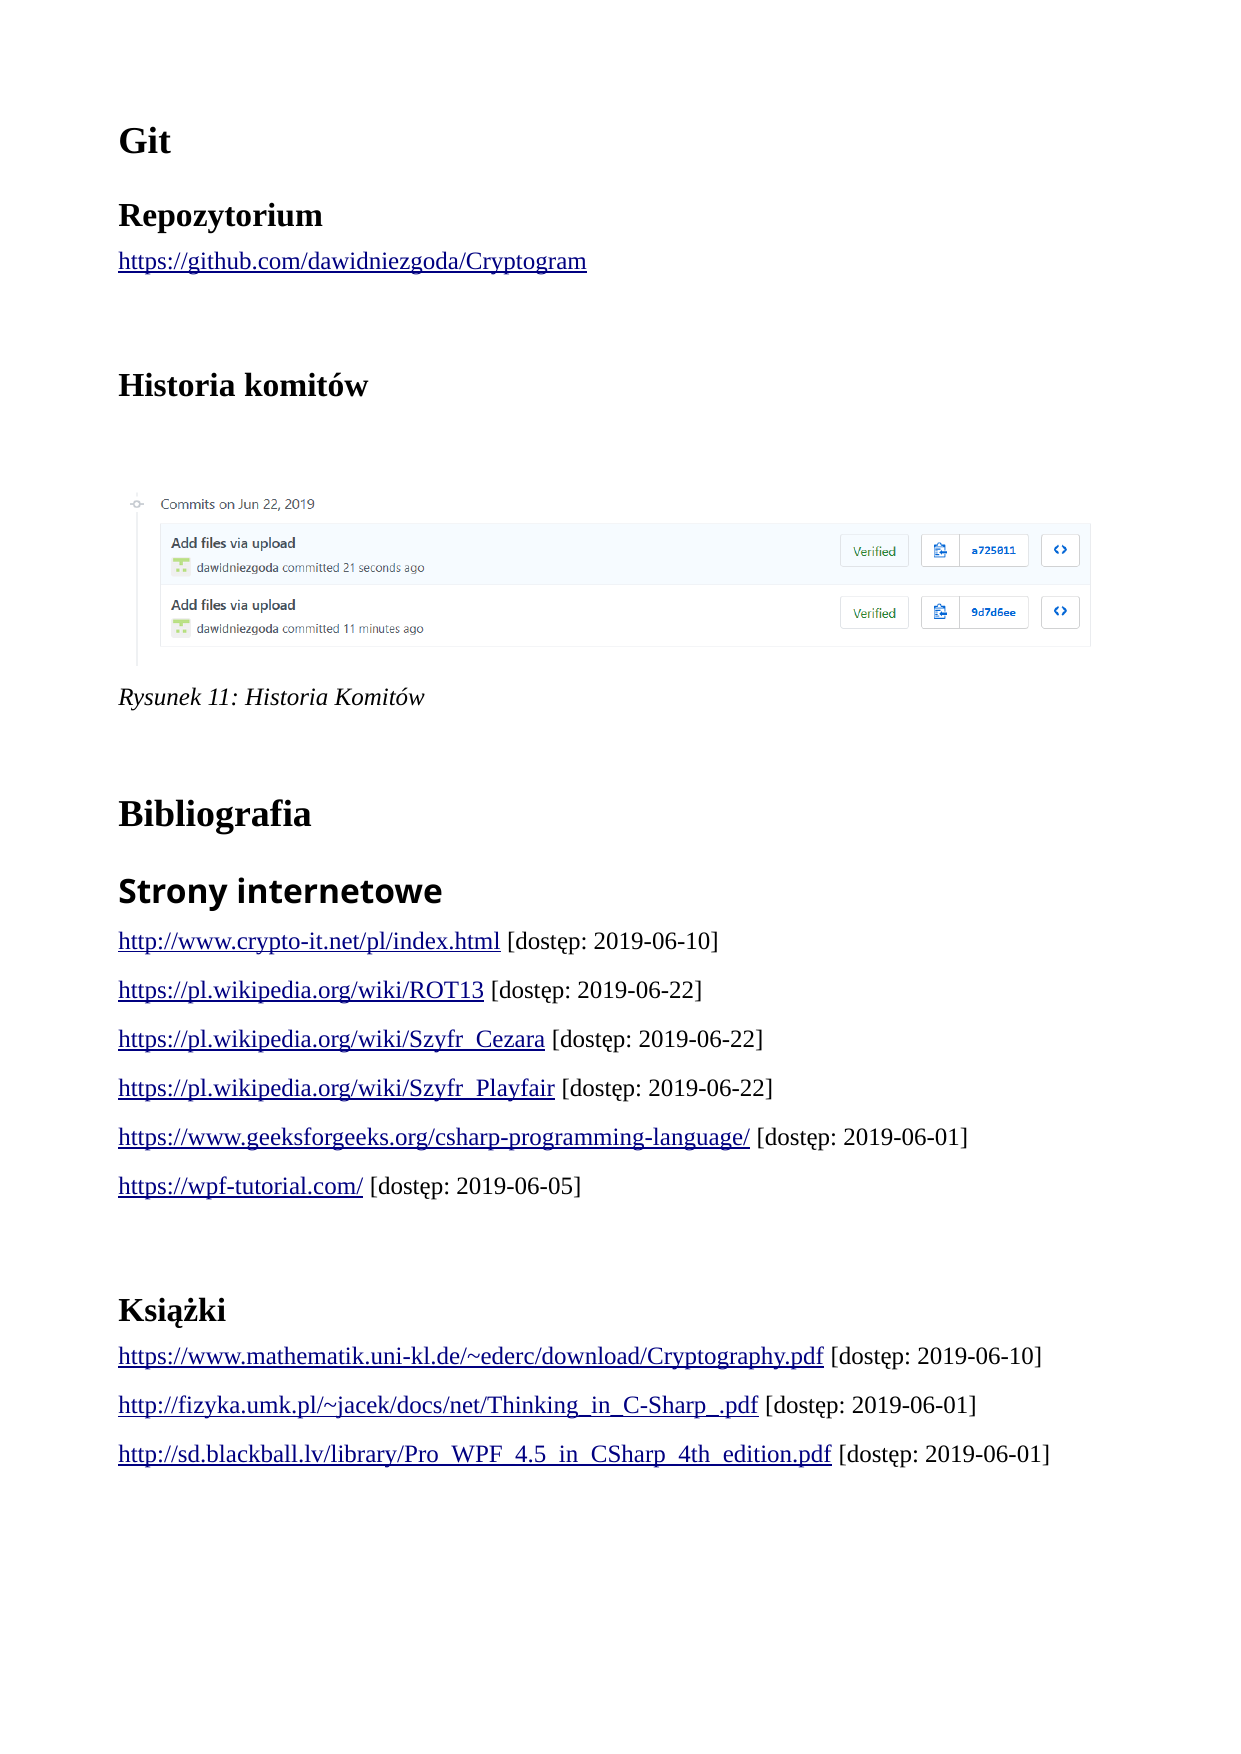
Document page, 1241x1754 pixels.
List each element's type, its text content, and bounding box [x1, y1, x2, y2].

text https://wpf-tutorial.com/ [dostęp: 2019-06-05] [118, 1171, 1122, 1200]
subtitle Historia komitów [118, 365, 1122, 404]
text http://fizyka.umk.pl/~jacek/docs/net/Thinking_in_C-Sharp_.pdf [dostęp: 2019-06-01] [118, 1391, 1122, 1419]
text https://pl.wikipedia.org/wiki/ROT13 [dostęp: 2019-06-22] [118, 975, 1122, 1004]
text https://pl.wikipedia.org/wiki/Szyfr_Cezara [dostęp: 2019-06-22] [118, 1024, 1122, 1053]
subtitle Repozytorium [118, 195, 1122, 234]
text Rysunek 11: Historia Komitów [118, 677, 1122, 711]
subtitle Bibliografia [118, 791, 1122, 834]
text https://github.com/dawidniezgoda/Cryptogram [118, 246, 1122, 275]
text https://www.mathematik.uni-kl.de/~ederc/download/Cryptography.pdf [dostęp: 2019-06-10] [118, 1341, 1122, 1370]
text https://pl.wikipedia.org/wiki/Szyfr_Playfair [dostęp: 2019-06-22] [118, 1073, 1122, 1102]
subtitle Strony internetowe [118, 868, 1122, 913]
subtitle Książki [118, 1290, 1122, 1329]
text http://sd.blackball.lv/library/Pro_WPF_4.5_in_CSharp_4th_edition.pdf [dostęp: 2019-06-01] [118, 1439, 1122, 1468]
text http://www.crypto-it.net/pl/index.html [dostęp: 2019-06-10] [118, 926, 1122, 955]
text https://www.geeksforgeeks.org/csharp-programming-language/ [dostęp: 2019-06-01] [118, 1122, 1122, 1151]
picture [118, 477, 1123, 677]
subtitle Git [118, 118, 1122, 162]
